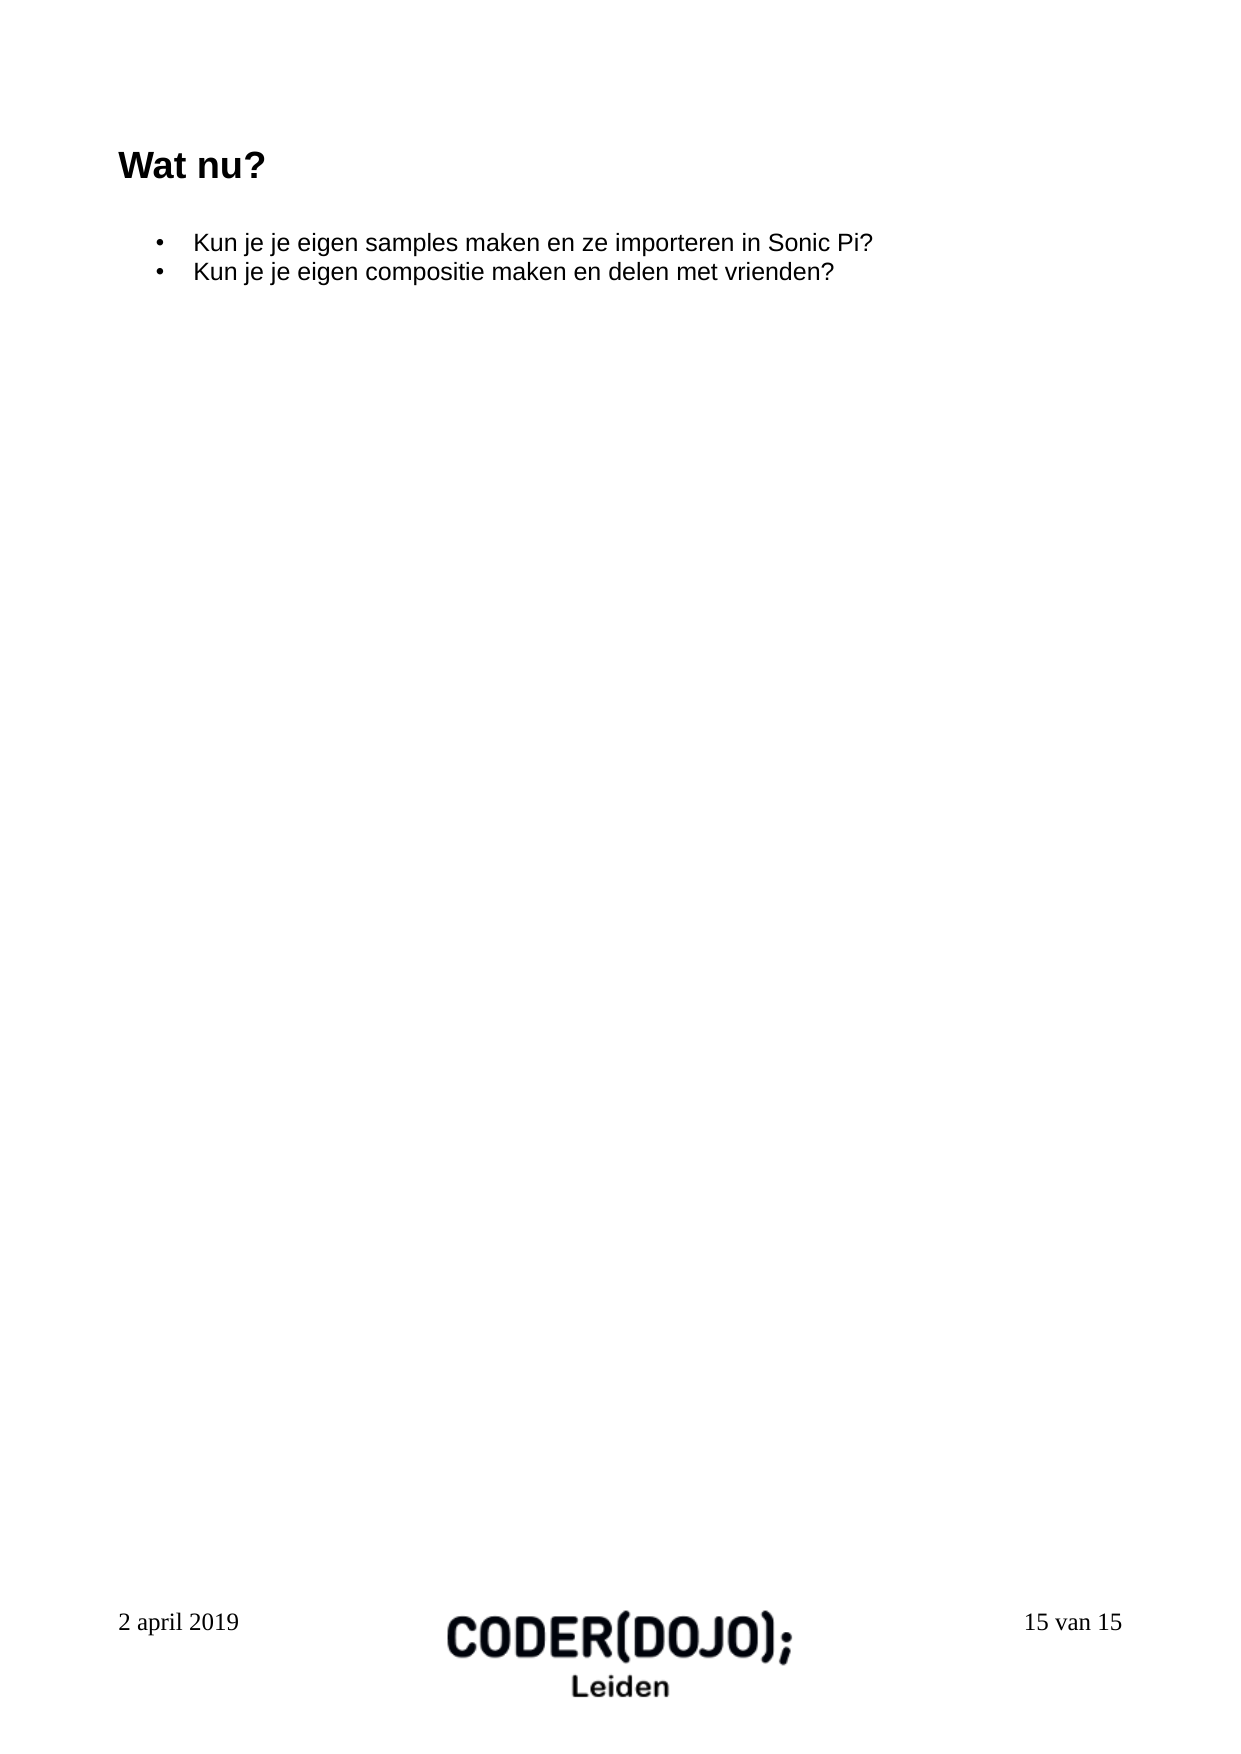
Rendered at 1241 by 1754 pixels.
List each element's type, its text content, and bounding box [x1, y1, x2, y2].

list Kun je je eigen samples maken en ze importeren in Sonic Pi? [156, 228, 1122, 257]
subtitle Wat nu? [118, 143, 1122, 187]
picture [445, 1608, 795, 1700]
list Kun je je eigen compositie maken en delen met vrienden? [156, 257, 1122, 286]
